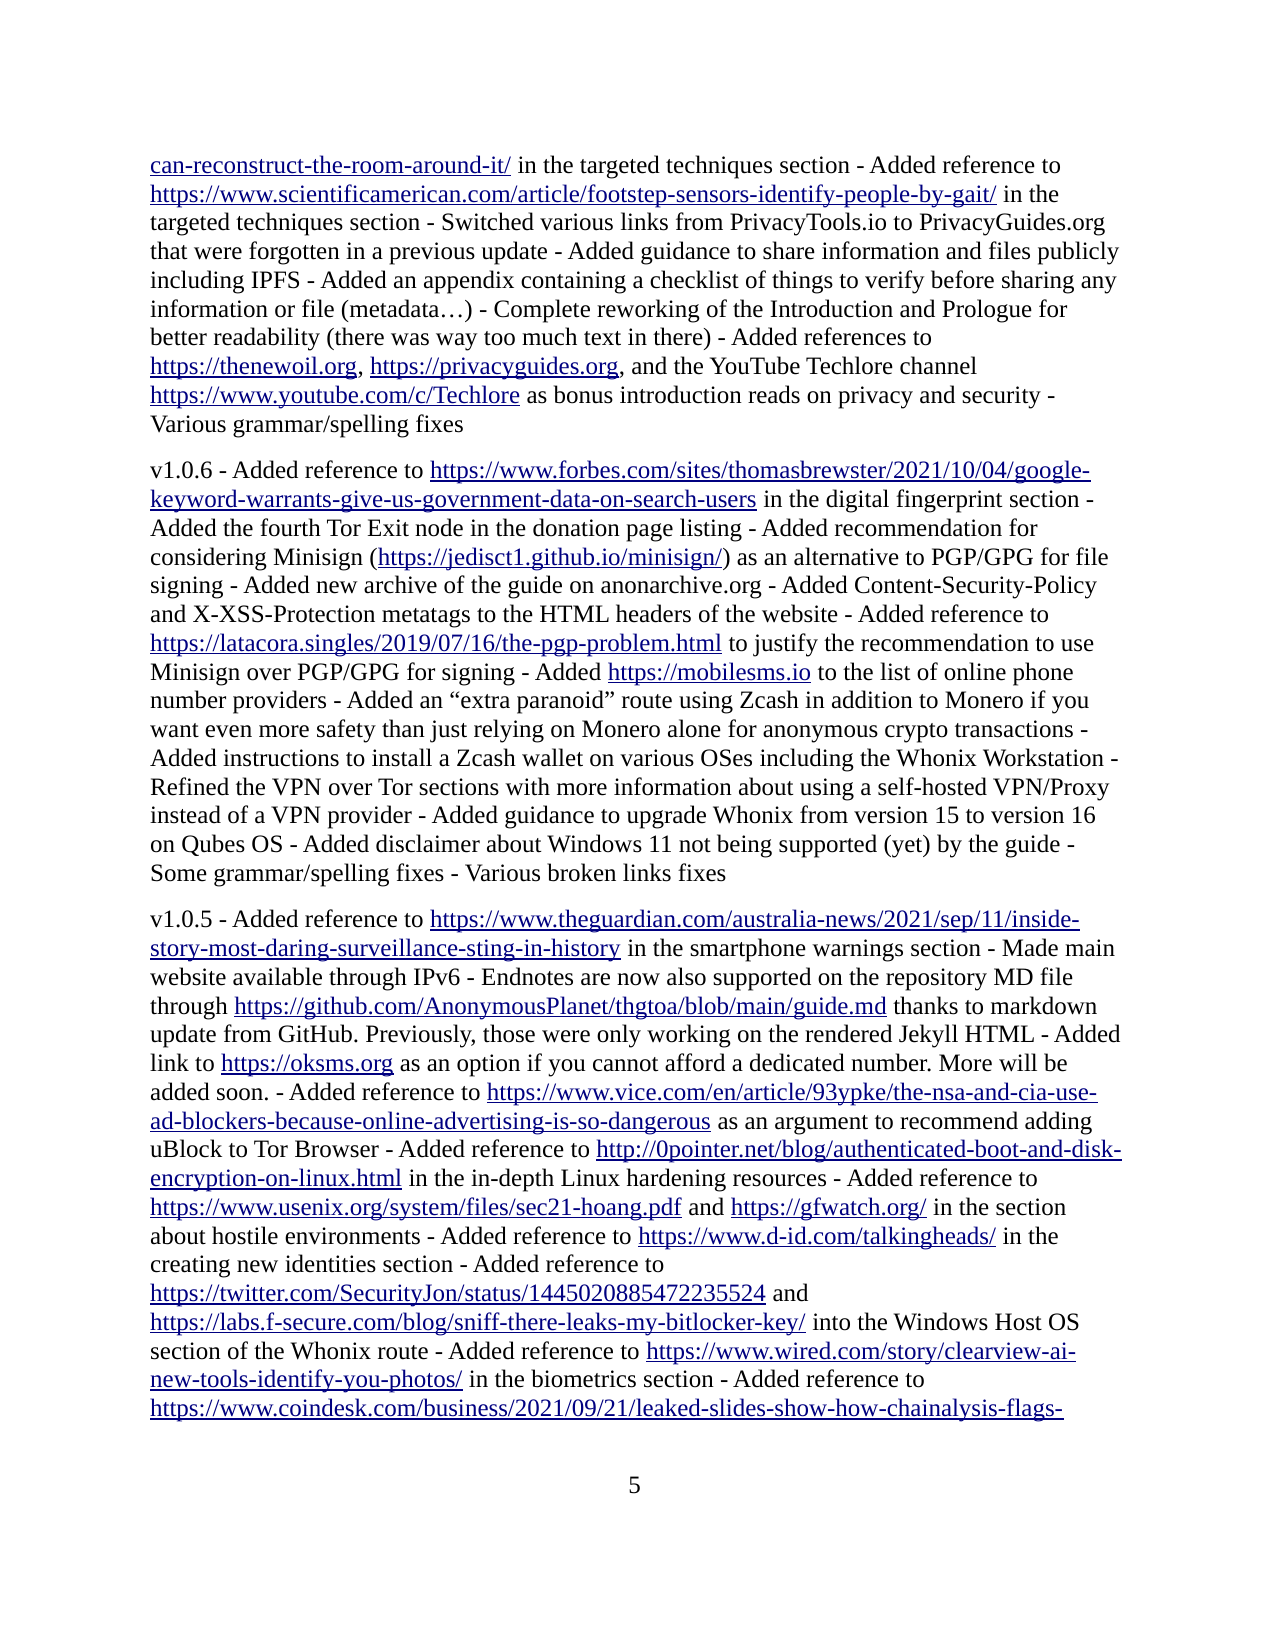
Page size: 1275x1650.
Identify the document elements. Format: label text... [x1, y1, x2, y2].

text can-reconstruct-the-room-around-it/ in the targeted techniques section - Added reference to https://www.scientificamerican.com/article/footstep-sensors-identify-people-by-gait/ in the targeted techniques section - Switched various links from PrivacyTools.io to PrivacyGuides.org that were forgotten in a previous update - Added guidance to share information and files publicly including IPFS - Added an appendix containing a checklist of things to verify before sharing any information or file (metadata…) - Complete reworking of the Introduction and Prologue for better readability (there was way too much text in there) - Added references to https://thenewoil.org, https://privacyguides.org, and the YouTube Techlore channel https://www.youtube.com/c/Techlore as bonus introduction reads on privacy and security - Various grammar/spelling fixes [150, 150, 1125, 437]
text v1.0.5 - Added reference to https://www.theguardian.com/australia-news/2021/sep/11/inside-story-most-daring-surveillance-sting-in-history in the smartphone warnings section - Made main website available through IPv6 - Endnotes are now also supported on the repository MD file through https://github.com/AnonymousPlanet/thgtoa/blob/main/guide.md thanks to markdown update from GitHub. Previously, those were only working on the rendered Jekyll HTML - Added link to https://oksms.org as an option if you cannot afford a dedicated number. More will be added soon. - Added reference to https://www.vice.com/en/article/93ypke/the-nsa-and-cia-use-ad-blockers-because-online-advertising-is-so-dangerous as an argument to recommend adding uBlock to Tor Browser - Added reference to http://0pointer.net/blog/authenticated-boot-and-disk-encryption-on-linux.html in the in-depth Linux hardening resources - Added reference to https://www.usenix.org/system/files/sec21-hoang.pdf and https://gfwatch.org/ in the section about hostile environments - Added reference to https://www.d-id.com/talkingheads/ in the creating new identities section - Added reference to https://twitter.com/SecurityJon/status/1445020885472235524 and https://labs.f-secure.com/blog/sniff-there-leaks-my-bitlocker-key/ into the Windows Host OS section of the Whonix route - Added reference to https://www.wired.com/story/clearview-ai-new-tools-identify-you-photos/ in the biometrics section - Added reference to https://www.coindesk.com/business/2021/09/21/leaked-slides-show-how-chainalysis-flags- [150, 904, 1125, 1422]
text v1.0.6 - Added reference to https://www.forbes.com/sites/thomasbrewster/2021/10/04/google-keyword-warrants-give-us-government-data-on-search-users in the digital fingerprint section - Added the fourth Tor Exit node in the donation page listing - Added recommendation for considering Minisign (https://jedisct1.github.io/minisign/) as an alternative to PGP/GPG for file signing - Added new archive of the guide on anonarchive.org - Added Content-Security-Policy and X-XSS-Protection metatags to the HTML headers of the website - Added reference to https://latacora.singles/2019/07/16/the-pgp-problem.html to justify the recommendation to use Minisign over PGP/GPG for signing - Added https://mobilesms.io to the list of online phone number providers - Added an “extra paranoid” route using Zcash in addition to Monero if you want even more safety than just relying on Monero alone for anonymous crypto transactions - Added instructions to install a Zcash wallet on various OSes including the Whonix Workstation - Refined the VPN over Tor sections with more information about using a self-hosted VPN/Proxy instead of a VPN provider - Added guidance to upgrade Whonix from version 15 to version 16 on Qubes OS - Added disclaimer about Windows 11 not being supported (yet) by the guide - Some grammar/spelling fixes - Various broken links fixes [150, 455, 1125, 887]
